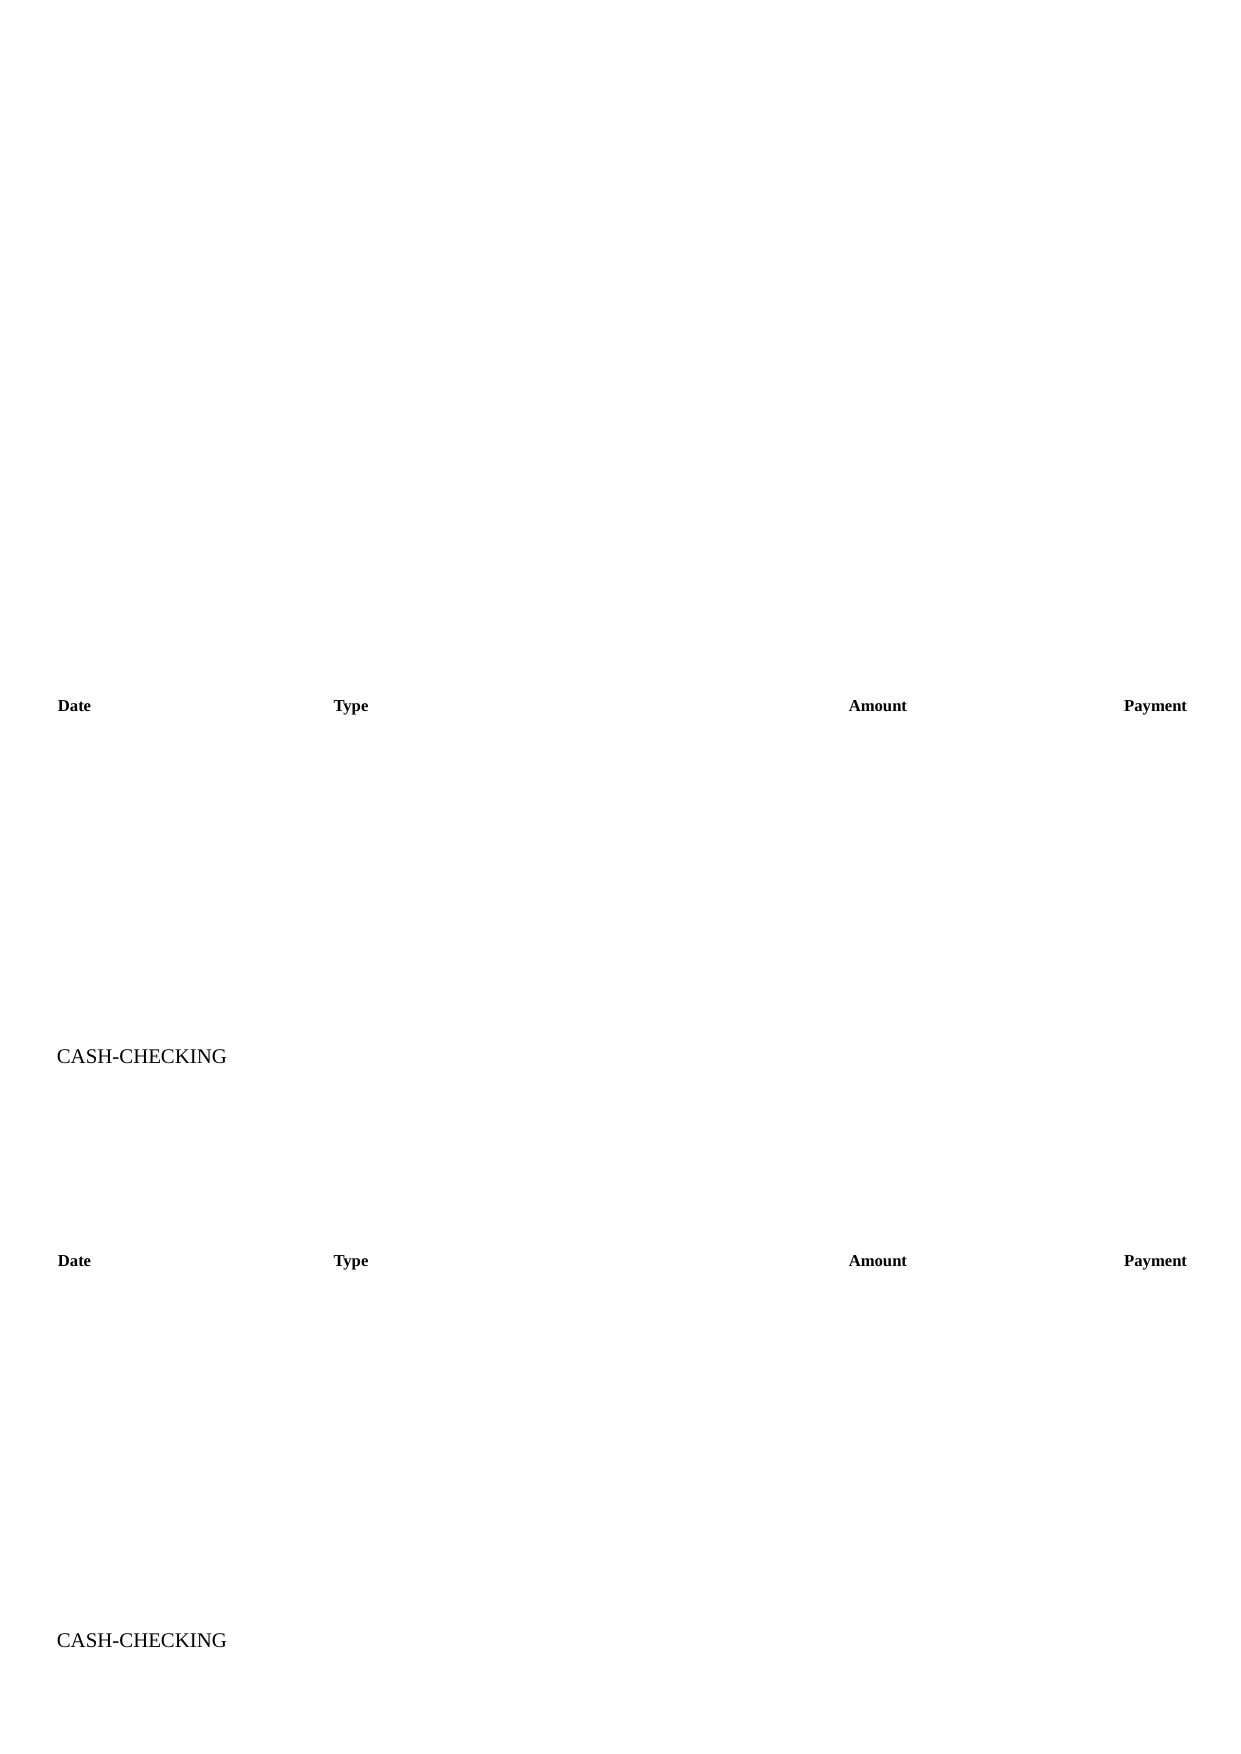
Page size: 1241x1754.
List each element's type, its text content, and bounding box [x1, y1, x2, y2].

table_header <payment.party.name> [35, 659, 620, 690]
table_header <payment.amount> [620, 1039, 1205, 1074]
table_header [620, 1214, 1205, 1245]
table_header <payment.amount> [620, 1623, 1205, 1658]
table_header [620, 659, 1205, 690]
table_cell Payment [913, 690, 1205, 721]
table_cell Type [328, 1245, 620, 1276]
table_cell Date [35, 690, 328, 721]
table_cell <payment.date> [35, 1276, 328, 1306]
table_cell <payment.amount> [620, 1276, 912, 1306]
table_cell Type [328, 690, 620, 721]
table_header CASH-CHECKING [35, 1623, 620, 1658]
table_header <payment.cheque_number> [620, 1145, 1205, 1186]
table_cell <payment.kind> [328, 721, 620, 751]
table_header <payment.company.party.name> [35, 1145, 620, 1186]
table_cell Payment [913, 1245, 1205, 1276]
table_header <payment.company.party.name> [35, 590, 620, 631]
table_cell <payment.amount> [913, 721, 1205, 751]
table_header <payment.cheque_number> [620, 590, 1205, 631]
table_cell Date [35, 1245, 328, 1276]
table_cell <payment.amount> [620, 721, 912, 751]
table_cell [30, 585, 1211, 1140]
table_header [30, 30, 1211, 584]
table_cell <payment.amount> [913, 1276, 1205, 1306]
table_header <payment.party.name> [35, 1214, 620, 1245]
table_cell <payment.kind> [328, 1276, 620, 1306]
text </for> [29, 1695, 1211, 1723]
table_header CASH-CHECKING [35, 1039, 620, 1074]
table_cell <payment.date> [35, 721, 328, 751]
table_cell Amount [620, 1245, 912, 1276]
table_cell Amount [620, 690, 912, 721]
table_cell [30, 1140, 1211, 1695]
